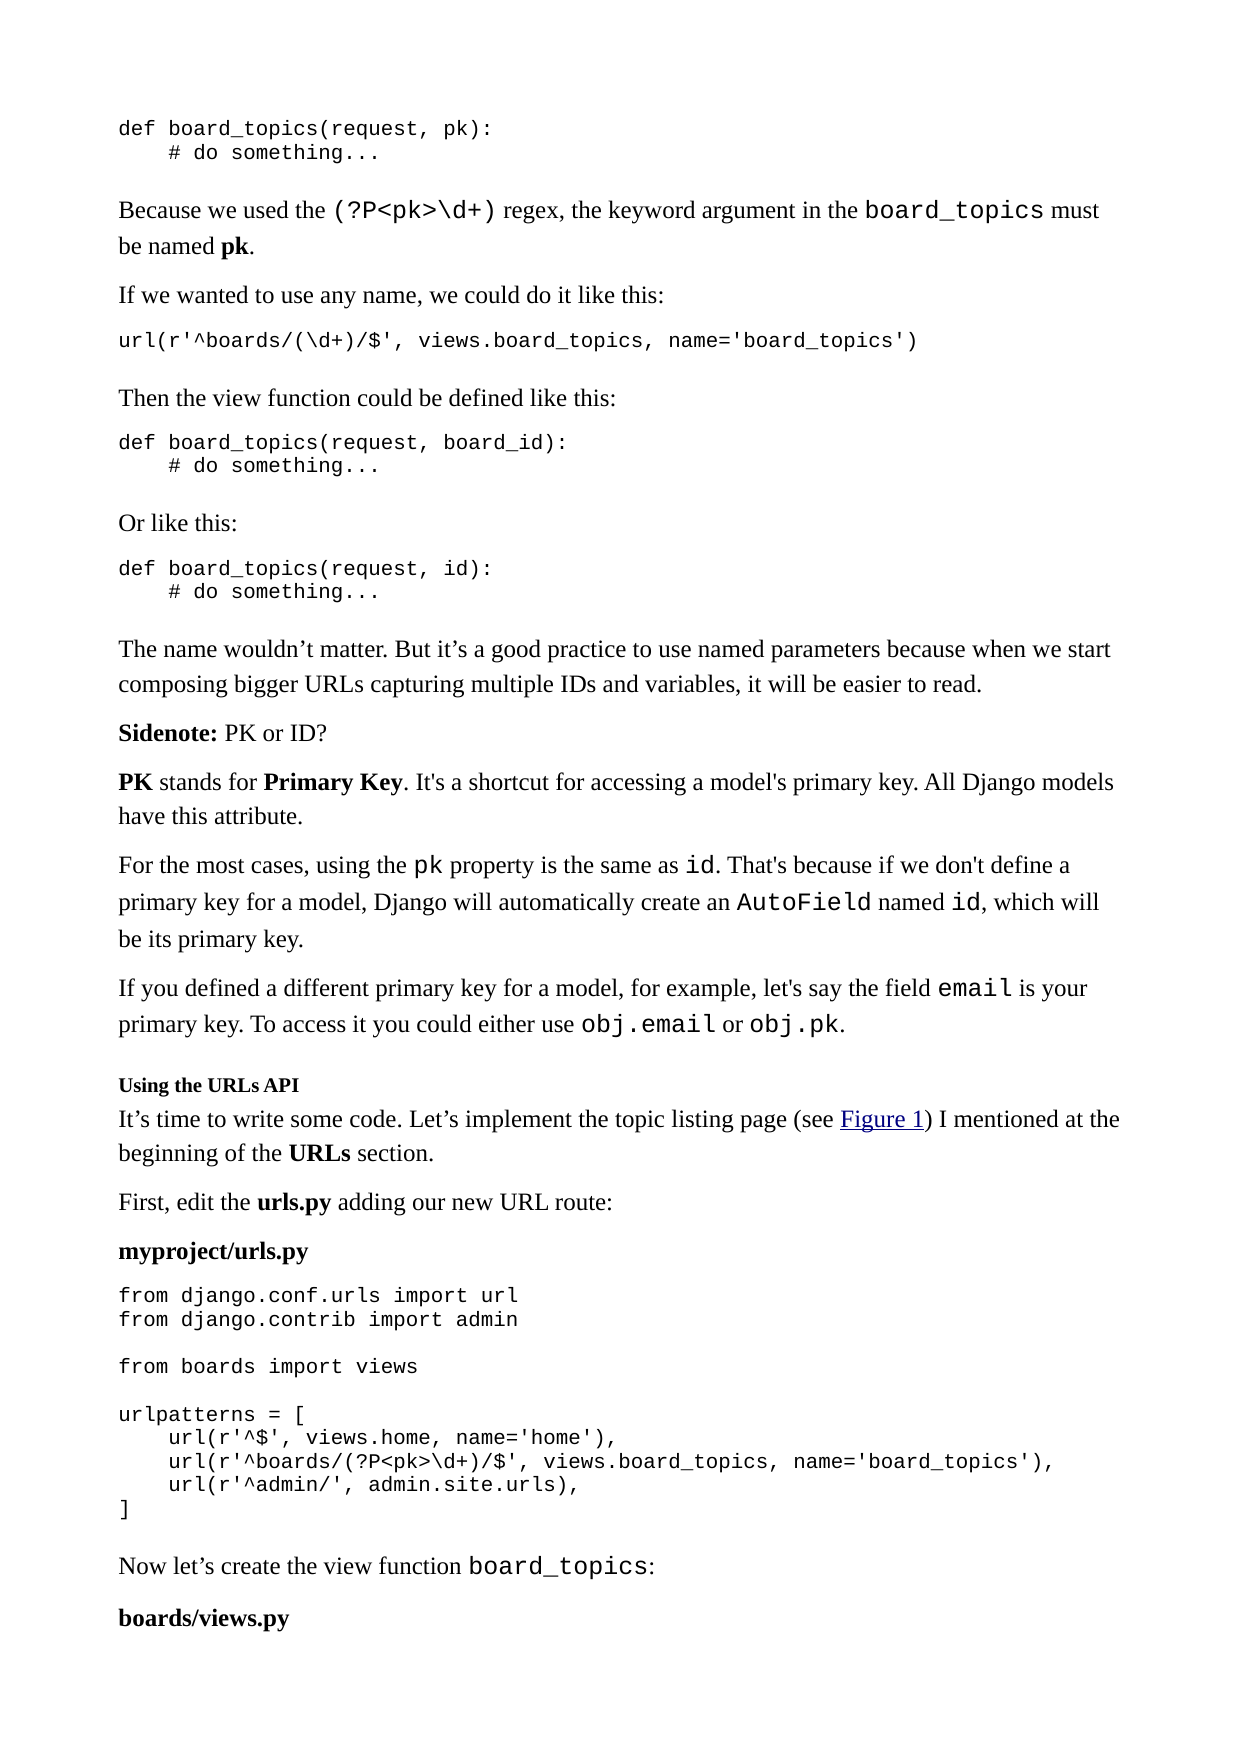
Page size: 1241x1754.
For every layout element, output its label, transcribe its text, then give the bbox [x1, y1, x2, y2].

text from boards import views [118, 1356, 1122, 1380]
text url(r'^admin/', admin.site.urls), [118, 1474, 1122, 1498]
text # do something... [118, 142, 1122, 165]
text The name wouldn’t matter. But it’s a good practice to use named parameters because when we start composing bigger URLs capturing multiple IDs and variables, it will be easier to read. [118, 634, 1122, 698]
text First, edit the urls.py adding our new URL route: [118, 1187, 1122, 1216]
text Then the view function could be defined like this: [118, 383, 1122, 411]
text url(r'^$', views.home, name='home'), [118, 1427, 1122, 1451]
text from django.conf.urls import url [118, 1285, 1122, 1309]
text def board_topics(request, id): [118, 558, 1122, 581]
text # do something... [118, 455, 1122, 479]
text Because we used the (?P<pk>\d+) regex, the keyword argument in the board_topics must be named pk. [118, 195, 1122, 260]
text myproject/urls.py [118, 1236, 1122, 1265]
text url(r'^boards/(?P<pk>\d+)/$', views.board_topics, name='board_topics'), [118, 1451, 1122, 1474]
text def board_topics(request, pk): [118, 118, 1122, 142]
text urlpatterns = [ [118, 1403, 1122, 1427]
text boards/views.py [118, 1603, 1122, 1632]
text Or like this: [118, 508, 1122, 537]
text Now let’s create the view function board_topics: [118, 1551, 1122, 1582]
text If you defined a different primary key for a model, for example, let's say the field email is your primary key. To access it you could either use obj.email or obj.pk. [118, 973, 1122, 1040]
text ] [118, 1498, 1122, 1522]
text Sidenote: PK or ID? [118, 718, 1122, 747]
text url(r'^boards/(\d+)/$', views.board_topics, name='board_topics') [118, 329, 1122, 353]
text PK stands for Primary Key. It's a shortcut for accessing a model's primary key. All Django models have this attribute. [118, 767, 1122, 830]
text For the most cases, using the pk property is the same as id. That's because if we don't define a primary key for a model, Django will automatically create an AutoField named id, which will be its primary key. [118, 851, 1122, 952]
text # do something... [118, 581, 1122, 605]
text It’s time to write some code. Let’s implement the topic listing page (see Figure 1) I mentioned at the beginning of the URLs section. [118, 1104, 1122, 1167]
text If we wanted to use any name, we could do it like this: [118, 281, 1122, 309]
subtitle Using the URLs API [118, 1073, 1122, 1097]
text from django.contrib import admin [118, 1309, 1122, 1333]
text def board_topics(request, board_id): [118, 432, 1122, 455]
